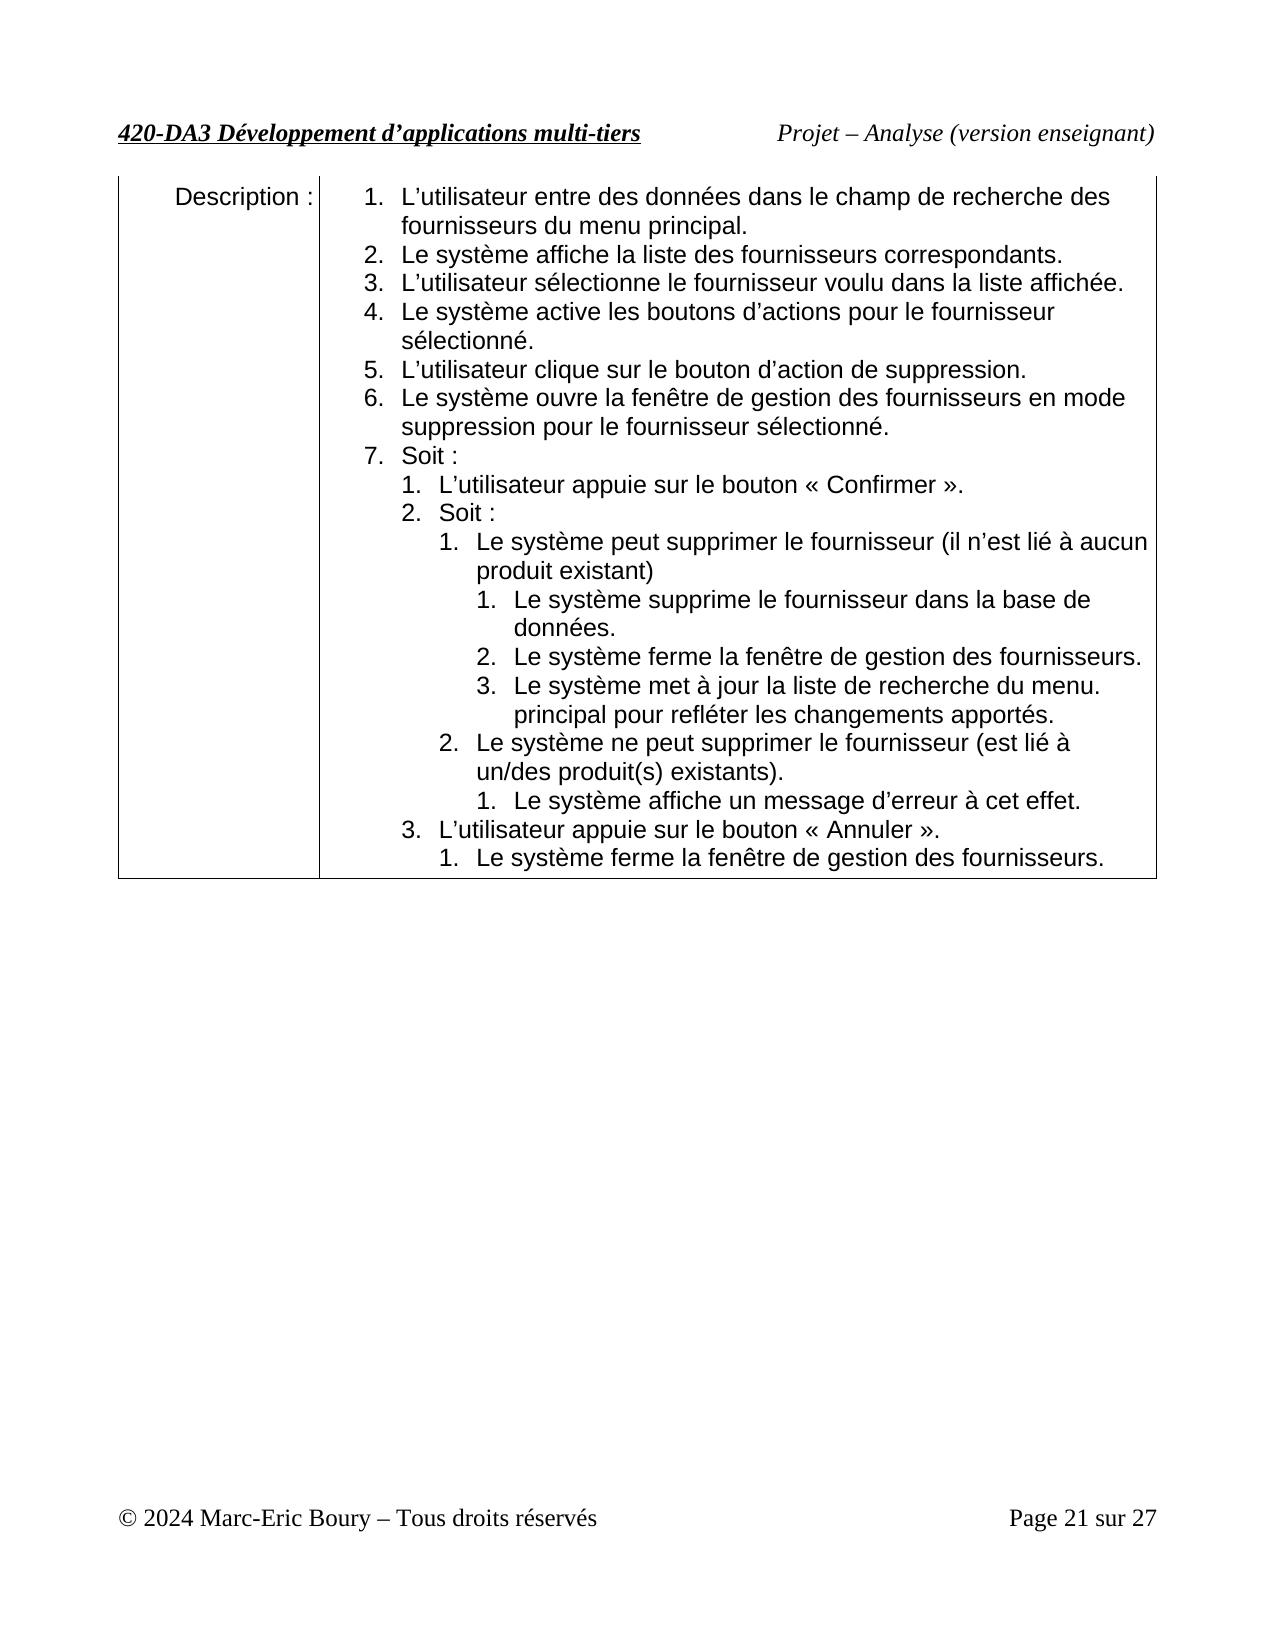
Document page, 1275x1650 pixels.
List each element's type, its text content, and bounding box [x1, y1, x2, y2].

table_cell L’utilisateur entre des données dans le champ de recherche des fournisseurs du menu principal. Le système affiche la liste des fournisseurs correspondants. L’utilisateur sélectionne le fournisseur voulu dans la liste affichée. Le système active les boutons d’actions pour le fournisseur sélectionné. L’utilisateur clique sur le bouton d’action de suppression. Le système ouvre la fenêtre de gestion des fournisseurs en mode suppression pour le fournisseur sélectionné. Soit : L’utilisateur appuie sur le bouton « Confirmer ». Soit : Le système peut supprimer le fournisseur (il n’est lié à aucun produit existant) Le système supprime le fournisseur dans la base de données. Le système ferme la fenêtre de gestion des fournisseurs. Le système met à jour la liste de recherche du menu. principal pour refléter les changements apportés. Le système ne peut supprimer le fournisseur (est lié à un/des produit(s) existants). Le système affiche un message d’erreur à cet effet. L’utilisateur appuie sur le bouton « Annuler ». Le système ferme la fenêtre de gestion des fournisseurs. [320, 176, 1156, 878]
table_cell Description : [119, 176, 319, 878]
